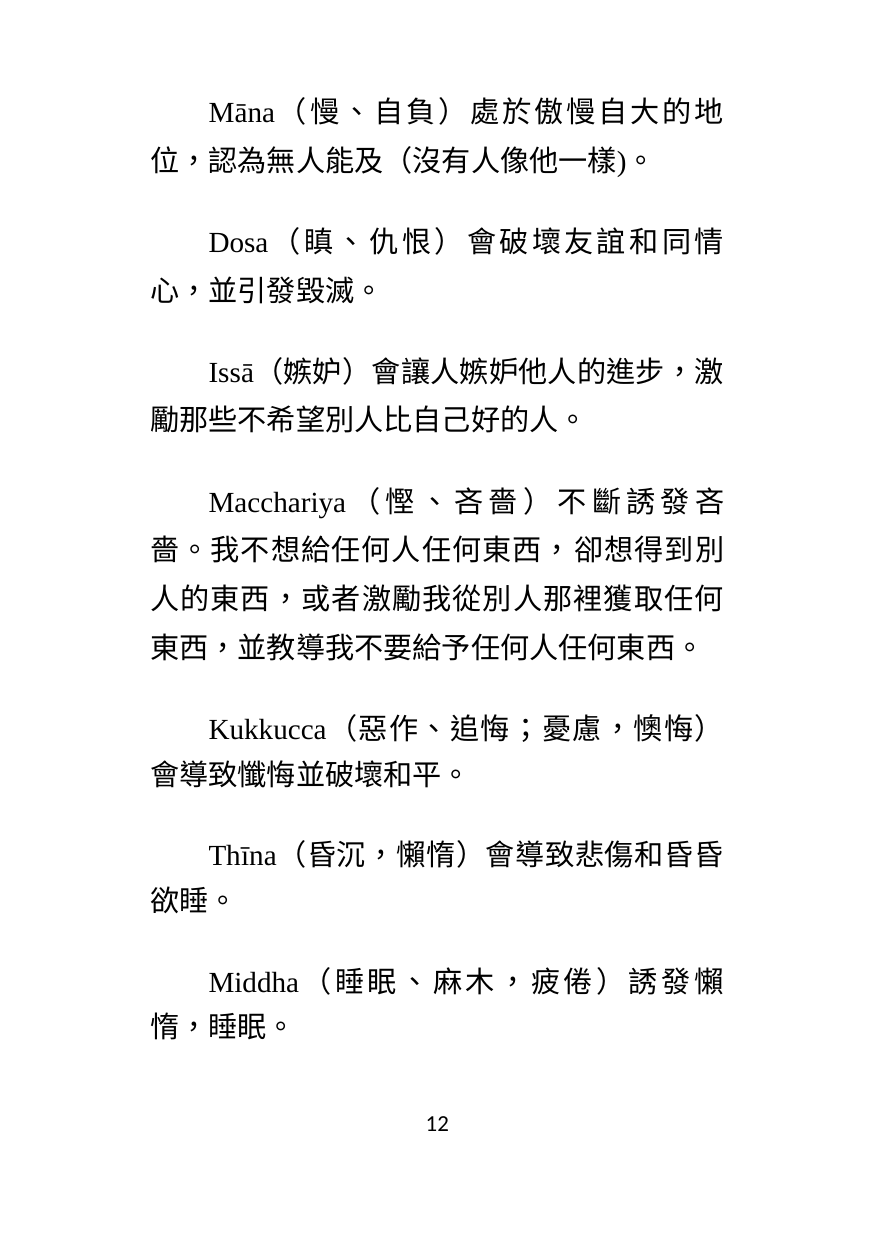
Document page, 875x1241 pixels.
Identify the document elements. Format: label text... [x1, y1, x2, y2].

text Thīna（昏沉，懶惰）會導致悲傷和昏昏欲睡。 [150, 832, 724, 920]
text Middha（睡眠、麻木，疲倦）誘發懶惰，睡眠。 [150, 958, 724, 1046]
text Māna（慢、自負）處於傲慢自大的地位，認為無人能及（沒有人像他一樣)。 [150, 88, 724, 179]
text Macchariya（慳、吝嗇）不斷誘發吝嗇。我不想給任何人任何東西，卻想得到別人的東西，或者激勵我從別人那裡獲取任何東西，並教導我不要給予任何人任何東西。 [150, 478, 724, 667]
text Kukkucca（惡作、追悔；憂慮，懊悔）會導致懺悔並破壞和平。 [150, 705, 724, 793]
text Dosa（瞋、仇恨）會破壞友誼和同情心，並引發毀滅。 [150, 218, 724, 309]
text Issā（嫉妒）會讓人嫉妒他人的進步，激勵那些不希望別人比自己好的人。 [150, 348, 724, 439]
